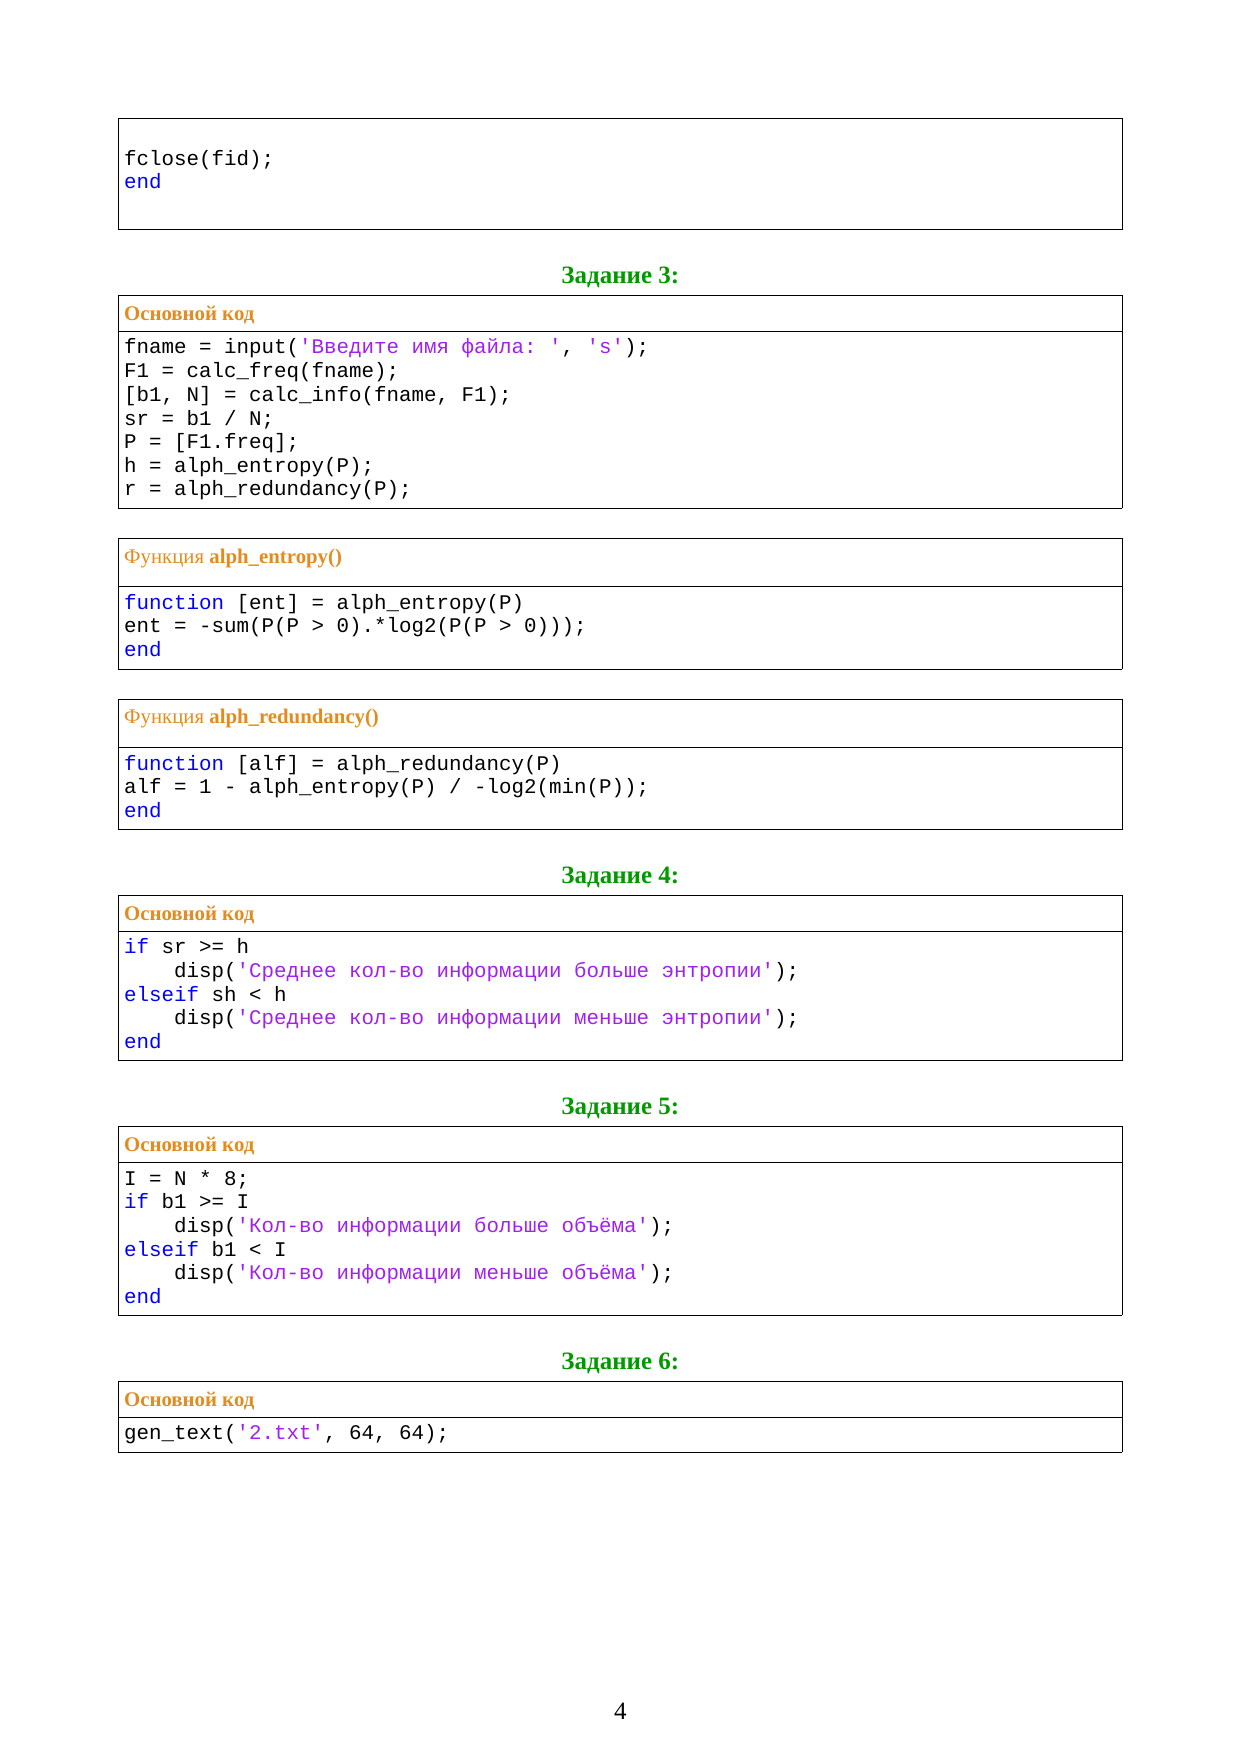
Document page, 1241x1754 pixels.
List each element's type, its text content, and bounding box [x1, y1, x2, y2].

table_header Основной код [119, 1127, 1122, 1162]
table_cell I = N * 8; if b1 >= I disp('Кол-во информации больше объёма'); elseif b1 < I disp('Кол-во информации меньше объёма'); end [119, 1163, 1122, 1315]
text Задание 5: [118, 1091, 1122, 1120]
table_header Основной код [119, 1382, 1122, 1417]
text Задание 4: [118, 860, 1122, 889]
table_header Функция alph_redundancy() [119, 700, 1122, 747]
table_cell if sr >= h disp('Среднее кол-во информации больше энтропии'); elseif sh < h disp('Среднее кол-во информации меньше энтропии'); end [119, 932, 1122, 1060]
table_cell fclose(fid); end [119, 119, 1122, 229]
table_header Основной код [119, 296, 1122, 331]
table_header Функция alph_entropy() [119, 539, 1122, 586]
table_cell fname = input('Введите имя файла: ', 's'); F1 = calc_freq(fname); [b1, N] = calc_info(fname, F1); sr = b1 / N; P = [F1.freq]; h = alph_entropy(P); r = alph_redundancy(P); [119, 332, 1122, 508]
table_cell gen_text('2.txt', 64, 64); [119, 1418, 1122, 1452]
text Задание 6: [118, 1346, 1122, 1375]
table_cell function [ent] = alph_entropy(P) ent = -sum(P(P > 0).*log2(P(P > 0))); end [119, 587, 1122, 668]
text Задание 3: [118, 260, 1122, 289]
table_header Основной код [119, 896, 1122, 931]
table_cell function [alf] = alph_redundancy(P) alf = 1 - alph_entropy(P) / -log2(min(P)); end [119, 748, 1122, 829]
